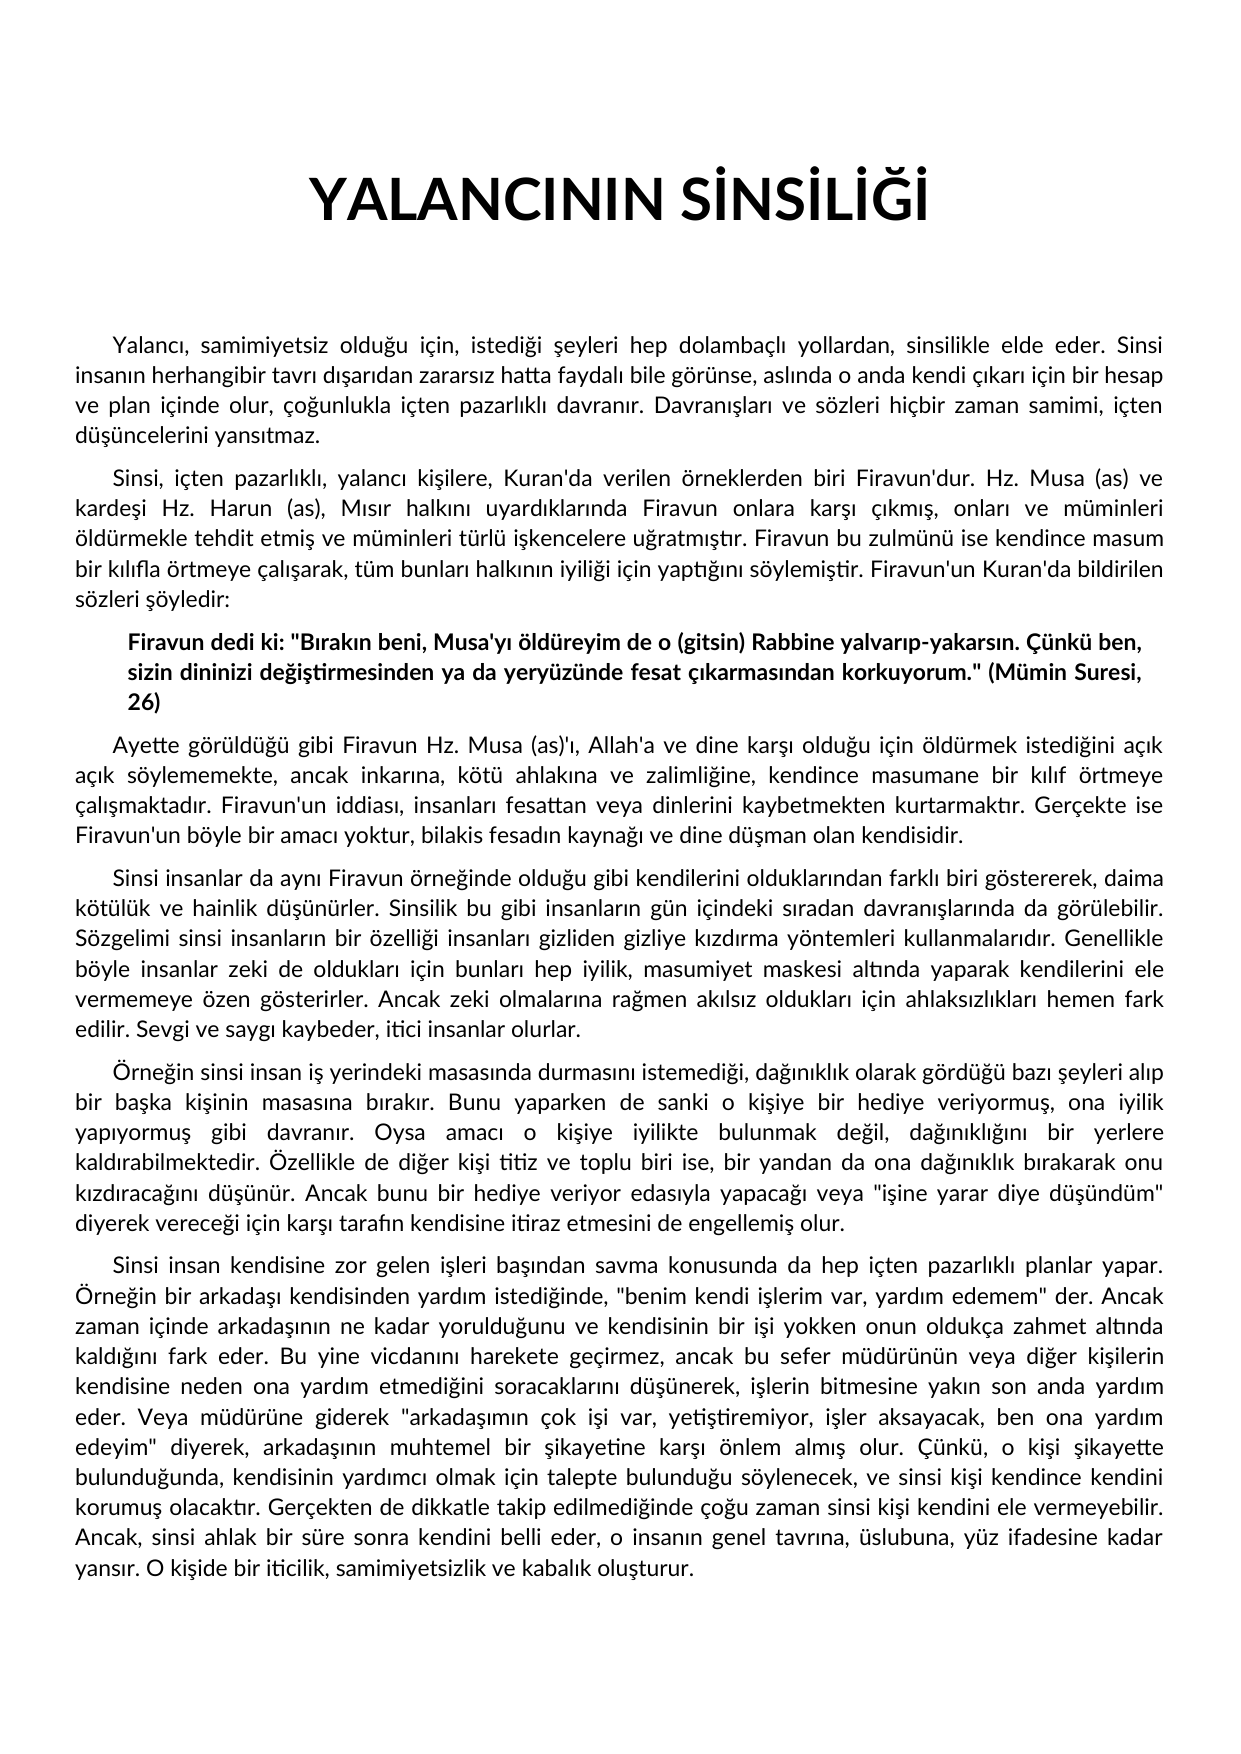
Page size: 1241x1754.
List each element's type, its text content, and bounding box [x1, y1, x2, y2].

subtitle YALANCININ SİNSİLİĞİ [75, 162, 1165, 232]
text Sinsi insanlar da aynı Firavun örneğinde olduğu gibi kendilerini olduklarından farklı biri göstererek, daima kötülük ve hainlik düşünürler. Sinsilik bu gibi insanların gün içindeki sıradan davranışlarında da görülebilir. Sözgelimi sinsi insanların bir özelliği insanları gizliden gizliye kızdırma yöntemleri kullanmalarıdır. Genellikle böyle insanlar zeki de oldukları için bunları hep iyilik, masumiyet maskesi altında yaparak kendilerini ele vermemeye özen gösterirler. Ancak zeki olmalarına rağmen akılsız oldukları için ahlaksızlıkları hemen fark edilir. Sevgi ve saygı kaybeder, itici insanlar olurlar. [75, 864, 1165, 1042]
text Sinsi insan kendisine zor gelen işleri başından savma konusunda da hep içten pazarlıklı planlar yapar. Örneğin bir arkadaşı kendisinden yardım istediğinde, "benim kendi işlerim var, yardım edemem" der. Ancak zaman içinde arkadaşının ne kadar yorulduğunu ve kendisinin bir işi yokken onun oldukça zahmet altında kaldığını fark eder. Bu yine vicdanını harekete geçirmez, ancak bu sefer müdürünün veya diğer kişilerin kendisine neden ona yardım etmediğini soracaklarını düşünerek, işlerin bitmesine yakın son anda yardım eder. Veya müdürüne giderek "arkadaşımın çok işi var, yetiştiremiyor, işler aksayacak, ben ona yardım edeyim" diyerek, arkadaşının muhtemel bir şikayetine karşı önlem almış olur. Çünkü, o kişi şikayette bulunduğunda, kendisinin yardımcı olmak için talepte bulunduğu söylenecek, ve sinsi kişi kendince kendini korumuş olacaktır. Gerçekten de dikkatle takip edilmediğinde çoğu zaman sinsi kişi kendini ele vermeyebilir. Ancak, sinsi ahlak bir süre sonra kendini belli eder, o insanın genel tavrına, üslubuna, yüz ifadesine kadar yansır. O kişide bir iticilik, samimiyetsizlik ve kabalık oluşturur. [75, 1251, 1165, 1581]
text Sinsi, içten pazarlıklı, yalancı kişilere, Kuran'da verilen örneklerden biri Firavun'dur. Hz. Musa (as) ve kardeşi Hz. Harun (as), Mısır halkını uyardıklarında Firavun onlara karşı çıkmış, onları ve müminleri öldürmekle tehdit etmiş ve müminleri türlü işkencelere uğratmıştır. Firavun bu zulmünü ise kendince masum bir kılıfla örtmeye çalışarak, tüm bunları halkının iyiliği için yaptığını söylemiştir. Firavun'un Kuran'da bildirilen sözleri şöyledir: [75, 464, 1165, 612]
text Örneğin sinsi insan iş yerindeki masasında durmasını istemediği, dağınıklık olarak gördüğü bazı şeyleri alıp bir başka kişinin masasına bırakır. Bunu yaparken de sanki o kişiye bir hediye veriyormuş, ona iyilik yapıyormuş gibi davranır. Oysa amacı o kişiye iyilikte bulunmak değil, dağınıklığını bir yerlere kaldırabilmektedir. Özellikle de diğer kişi titiz ve toplu biri ise, bir yandan da ona dağınıklık bırakarak onu kızdıracağını düşünür. Ancak bunu bir hediye veriyor edasıyla yapacağı veya "işine yarar diye düşündüm" diyerek vereceği için karşı tarafın kendisine itiraz etmesini de engellemiş olur. [75, 1057, 1165, 1236]
text Firavun dedi ki: "Bırakın beni, Musa'yı öldüreyim de o (gitsin) Rabbine yalvarıp-yakarsın. Çünkü ben, sizin dininizi değiştirmesinden ya da yeryüzünde fesat çıkarmasından korkuyorum." (Mümin Suresi, 26) [127, 627, 1143, 715]
text Yalancı, samimiyetsiz olduğu için, istediği şeyleri hep dolambaçlı yollardan, sinsilikle elde eder. Sinsi insanın herhangibir tavrı dışarıdan zararsız hatta faydalı bile görünse, aslında o anda kendi çıkarı için bir hesap ve plan içinde olur, çoğunlukla içten pazarlıklı davranır. Davranışları ve sözleri hiçbir zaman samimi, içten düşüncelerini yansıtmaz. [75, 330, 1165, 448]
text Ayette görüldüğü gibi Firavun Hz. Musa (as)'ı, Allah'a ve dine karşı olduğu için öldürmek istediğini açık açık söylememekte, ancak inkarına, kötü ahlakına ve zalimliğine, kendince masumane bir kılıf örtmeye çalışmaktadır. Firavun'un iddiası, insanları fesattan veya dinlerini kaybetmekten kurtarmaktır. Gerçekte ise Firavun'un böyle bir amacı yoktur, bilakis fesadın kaynağı ve dine düşman olan kendisidir. [75, 730, 1165, 848]
